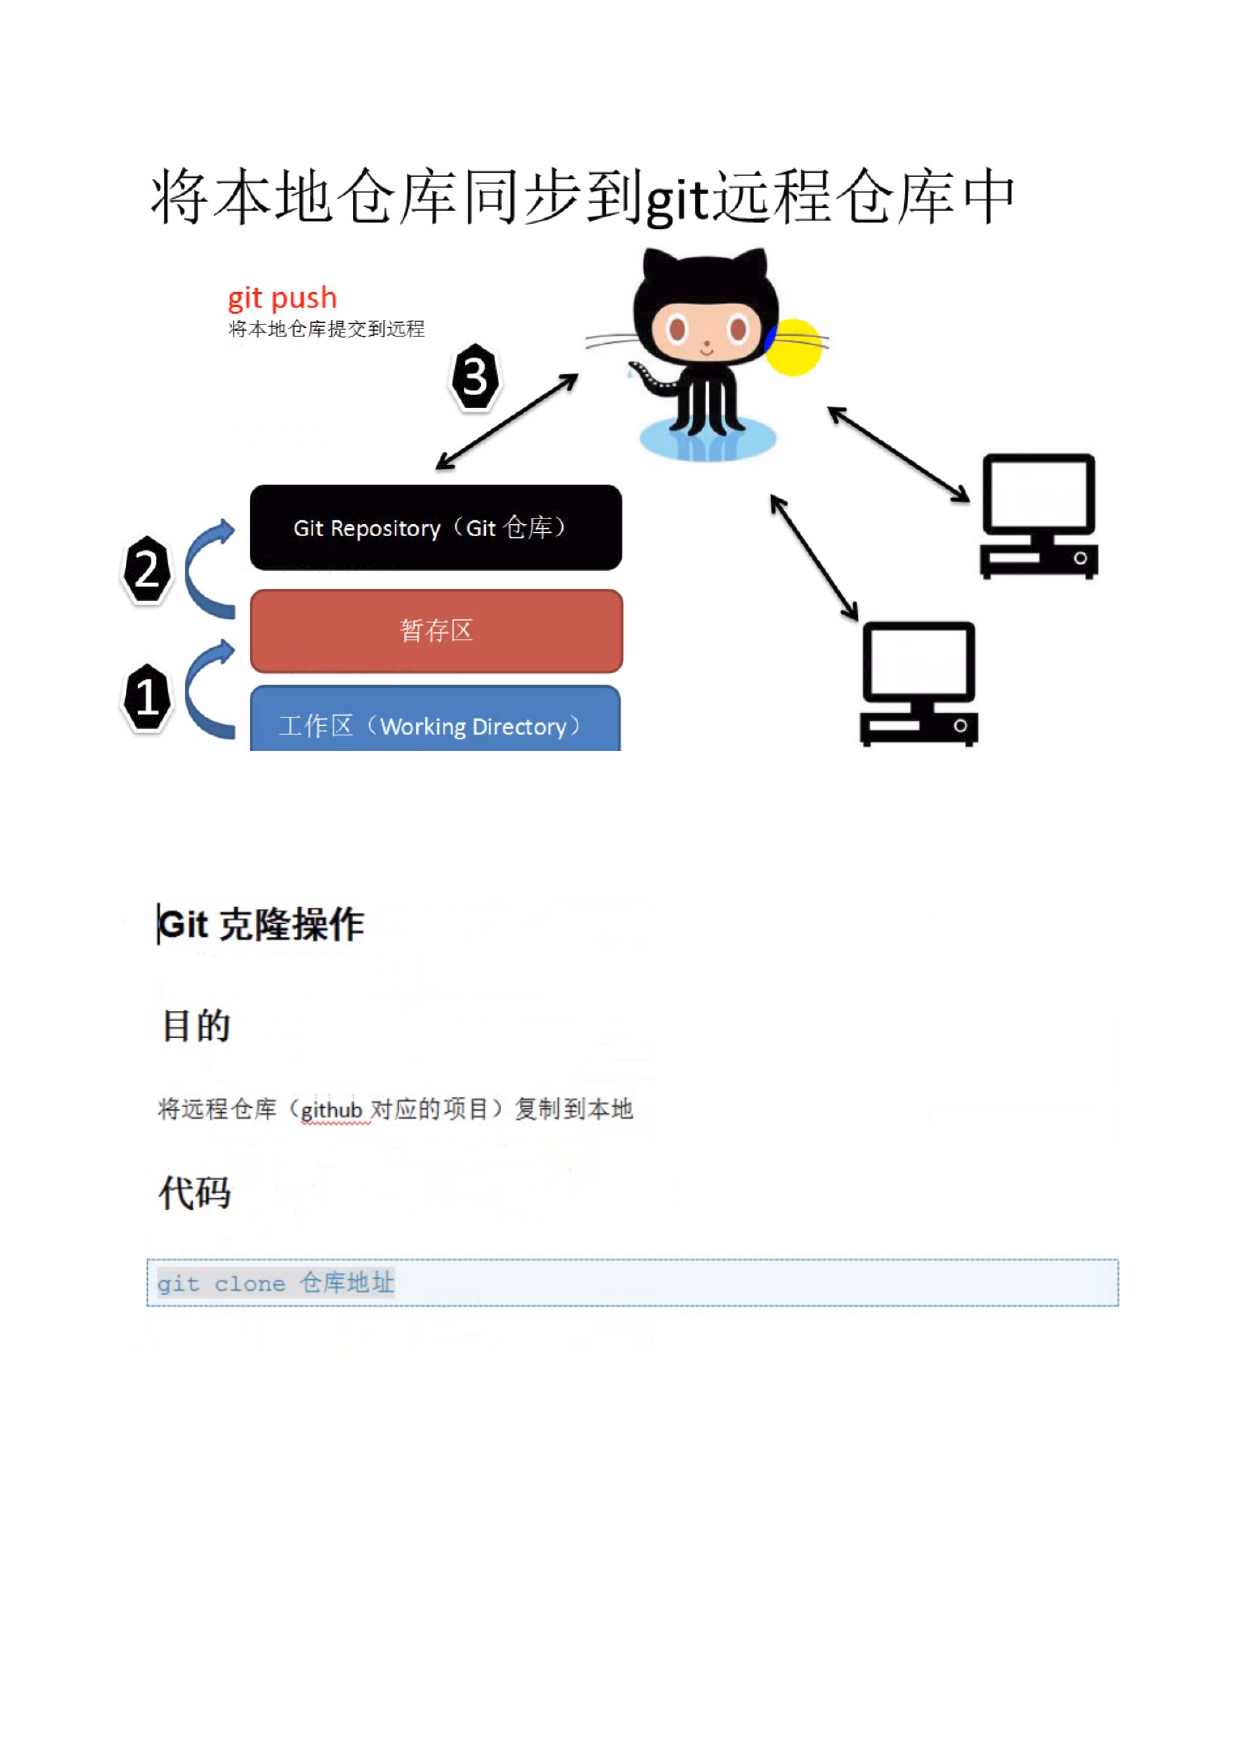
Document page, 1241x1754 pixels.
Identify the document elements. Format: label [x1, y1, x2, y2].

picture [118, 894, 1123, 1353]
picture [118, 146, 1123, 751]
